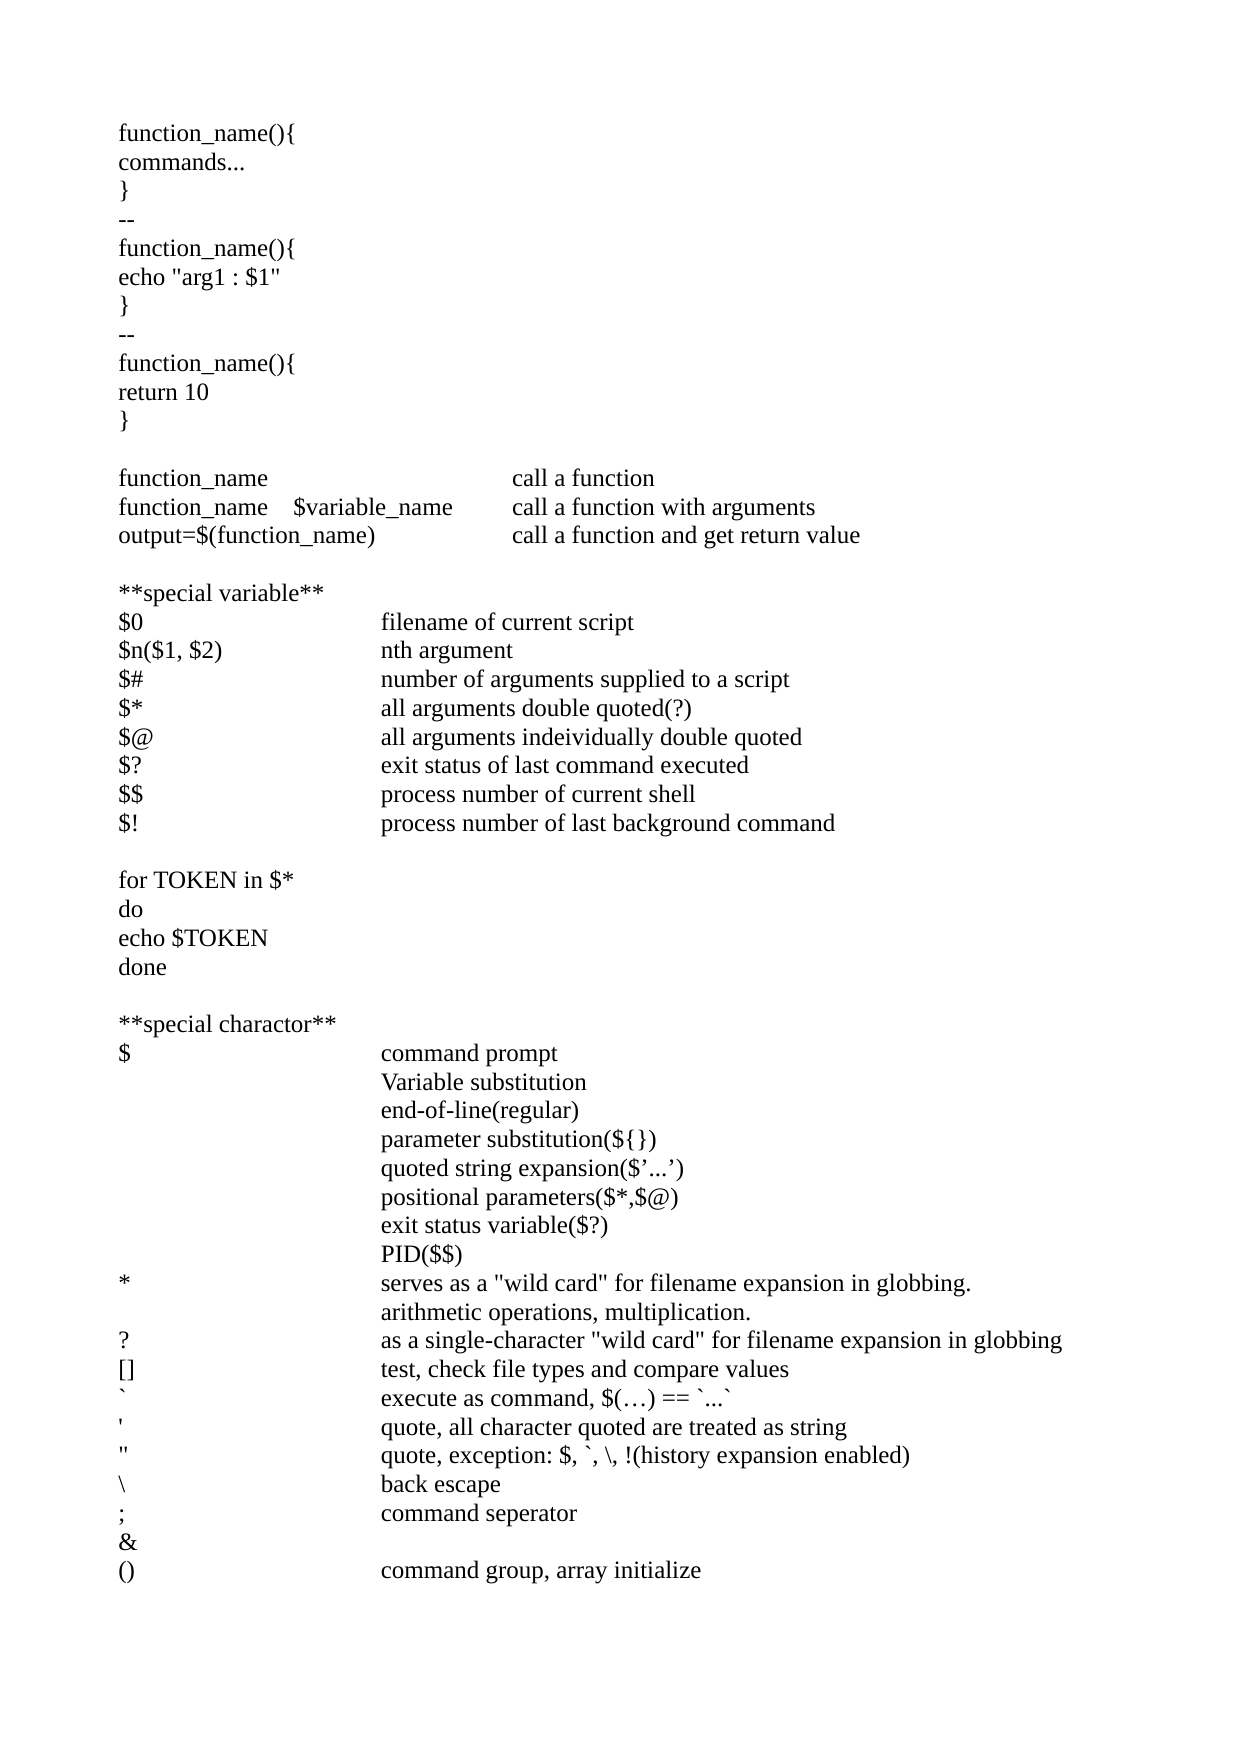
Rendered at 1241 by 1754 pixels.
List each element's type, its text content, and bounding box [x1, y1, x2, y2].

text } [118, 406, 1122, 434]
text $@ all arguments indeividually double quoted [118, 722, 1122, 751]
text $0 filename of current script [118, 607, 1122, 636]
text function_name $variable_name call a function with arguments [118, 492, 1122, 521]
text \ back escape [118, 1469, 1122, 1498]
text $$ process number of current shell [118, 779, 1122, 808]
text $# number of arguments supplied to a script [118, 664, 1122, 693]
text $! process number of last background command [118, 808, 1122, 837]
text do [118, 894, 1122, 923]
text } [118, 291, 1122, 319]
text ; command seperator [118, 1498, 1122, 1527]
text ` execute as command, $(…) == `...` [118, 1383, 1122, 1412]
text $ command prompt [118, 1038, 1122, 1067]
text () command group, array initialize [118, 1556, 1122, 1584]
text } [118, 176, 1122, 204]
text commands... [118, 147, 1122, 176]
text exit status variable($?) [118, 1211, 1122, 1239]
text [] test, check file types and compare values [118, 1354, 1122, 1383]
text * serves as a "wild card" for filename expansion in globbing. [118, 1268, 1122, 1297]
text done [118, 952, 1122, 981]
text **special variable** [118, 578, 1122, 607]
text output=$(function_name) call a function and get return value [118, 521, 1122, 549]
text parameter substitution(${}) [118, 1124, 1122, 1153]
text " quote, exception: $, `, \, !(history expansion enabled) [118, 1441, 1122, 1469]
text -- [118, 319, 1122, 348]
text quoted string expansion($’...’) [118, 1153, 1122, 1182]
text function_name(){ [118, 118, 1122, 147]
text function_name(){ [118, 233, 1122, 262]
text $n($1, $2) nth argument [118, 636, 1122, 664]
text function_name call a function [118, 463, 1122, 492]
text ? as a single-character "wild card" for filename expansion in globbing [118, 1326, 1122, 1354]
text ' quote, all character quoted are treated as string [118, 1412, 1122, 1441]
text Variable substitution [118, 1067, 1122, 1096]
text return 10 [118, 377, 1122, 406]
text -- [118, 204, 1122, 233]
text echo "arg1 : $1" [118, 262, 1122, 291]
text end-of-line(regular) [118, 1096, 1122, 1124]
text PID($$) [118, 1239, 1122, 1268]
text $* all arguments double quoted(?) [118, 693, 1122, 722]
text function_name(){ [118, 348, 1122, 377]
text **special charactor** [118, 1009, 1122, 1038]
text & [118, 1527, 1122, 1556]
text arithmetic operations, multiplication. [118, 1297, 1122, 1326]
text for TOKEN in $* [118, 866, 1122, 894]
text echo $TOKEN [118, 923, 1122, 952]
text positional parameters($*,$@) [118, 1182, 1122, 1211]
text $? exit status of last command executed [118, 751, 1122, 779]
